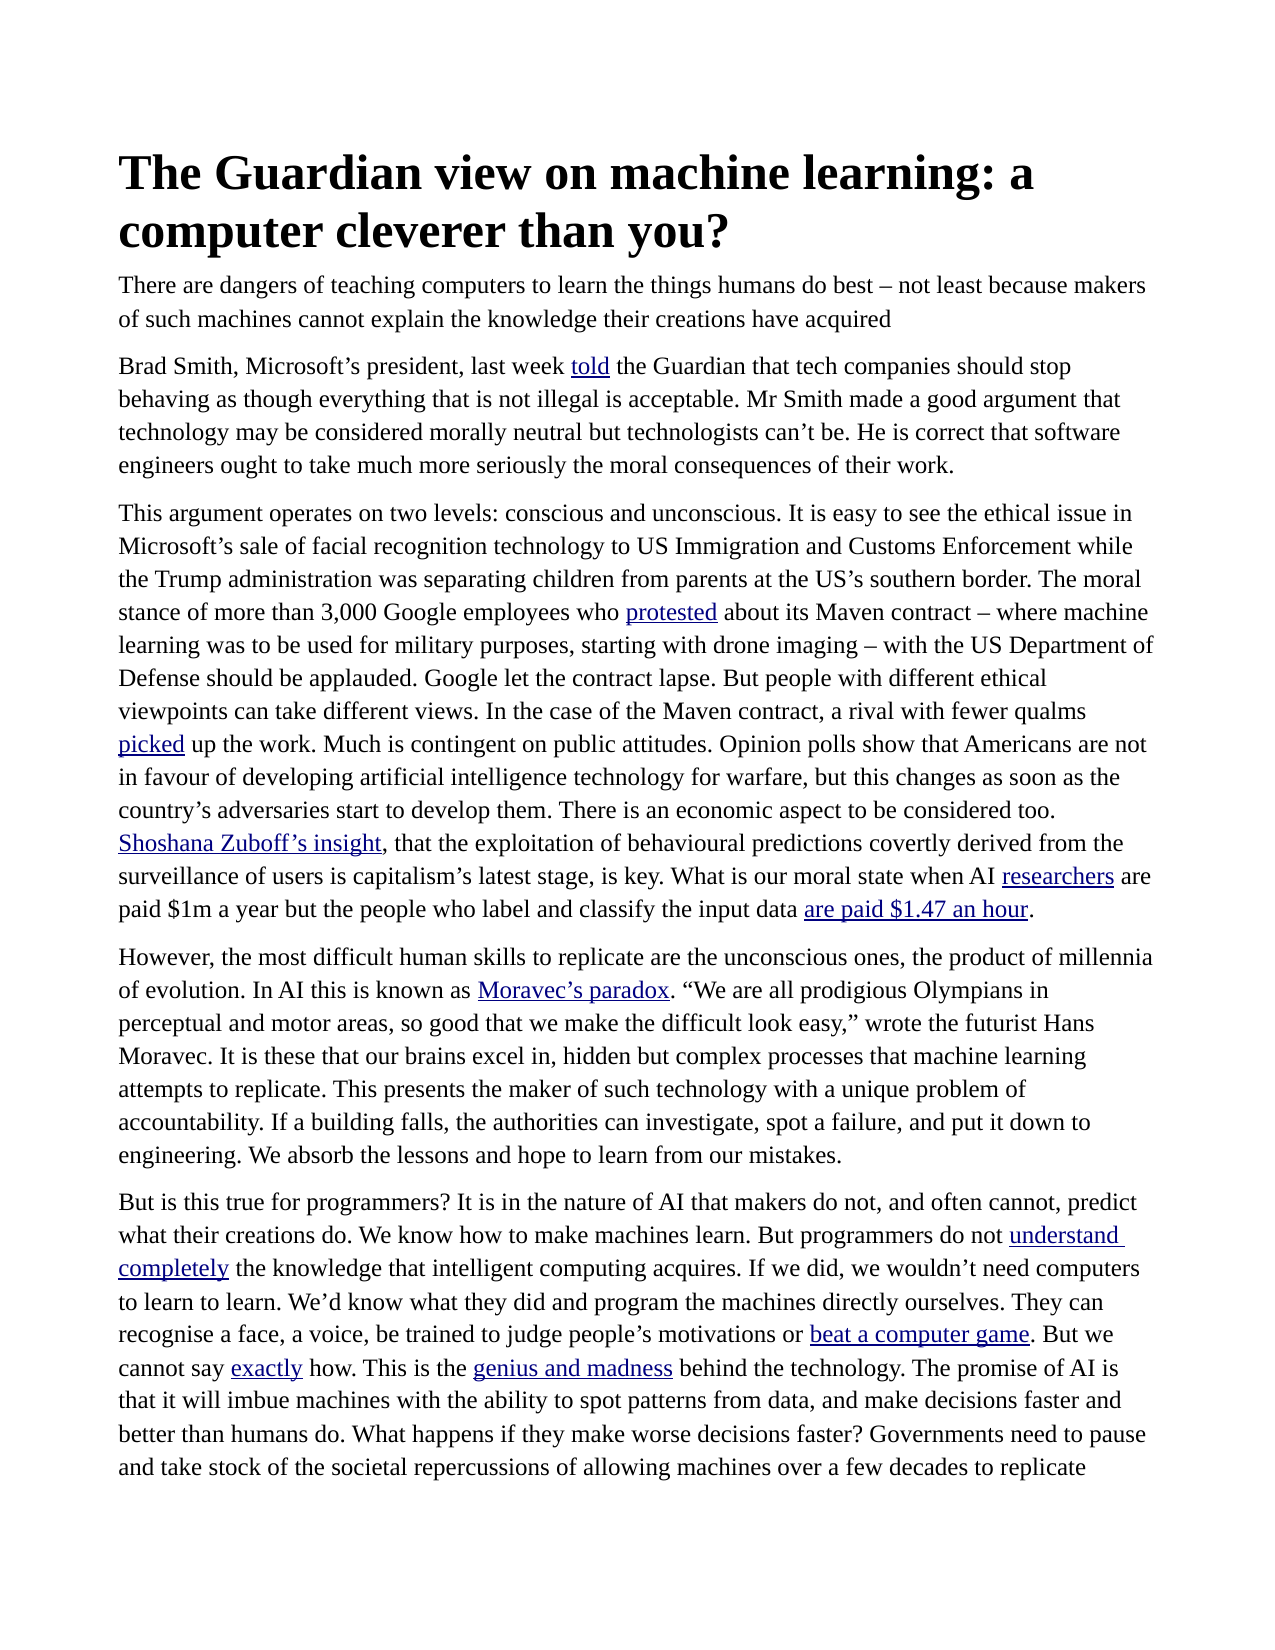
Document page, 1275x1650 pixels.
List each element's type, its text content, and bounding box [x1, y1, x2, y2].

text This argument operates on two levels: conscious and unconscious. It is easy to see the ethical issue in Microsoft’s sale of facial recognition technology to US Immigration and Customs Enforcement while the Trump administration was separating children from parents at the US’s southern border. The moral stance of more than 3,000 Google employees who protested about its Maven contract – where machine learning was to be used for military purposes, starting with drone imaging – with the US Department of Defense should be applauded. Google let the contract lapse. But people with different ethical viewpoints can take different views. In the case of the Maven contract, a rival with fewer qualms picked up the work. Much is contingent on public attitudes. Opinion polls show that Americans are not in favour of developing artificial intelligence technology for warfare, but this changes as soon as the country’s adversaries start to develop them. There is an economic aspect to be considered too. Shoshana Zuboff’s insight, that the exploitation of behavioural predictions covertly derived from the surveillance of users is capitalism’s latest stage, is key. What is our moral state when AI researchers are paid $1m a year but the people who label and classify the input data are paid $1.47 an hour. [118, 498, 1157, 923]
text But is this true for programmers? It is in the nature of AI that makers do not, and often cannot, predict what their creations do. We know how to make machines learn. But programmers do not understand completely the knowledge that intelligent computing acquires. If we did, we wouldn’t need computers to learn to learn. We’d know what they did and program the machines directly ourselves. They can recognise a face, a voice, be trained to judge people’s motivations or beat a computer game. But we cannot say exactly how. This is the genius and madness behind the technology. The promise of AI is that it will imbue machines with the ability to spot patterns from data, and make decisions faster and better than humans do. What happens if they make worse decisions faster? Governments need to pause and take stock of the societal repercussions of allowing machines over a few decades to replicate [118, 1187, 1157, 1480]
text However, the most difficult human skills to replicate are the unconscious ones, the product of millennia of evolution. In AI this is known as Moravec’s paradox. “We are all prodigious Olympians in perceptual and motor areas, so good that we make the difficult look easy,” wrote the futurist Hans Moravec. It is these that our brains excel in, hidden but complex processes that machine learning attempts to replicate. This presents the maker of such technology with a unique problem of accountability. If a building falls, the authorities can investigate, spot a failure, and put it down to engineering. We absorb the lessons and hope to learn from our mistakes. [118, 942, 1157, 1169]
text Brad Smith, Microsoft’s president, last week told the Guardian that tech companies should stop behaving as though everything that is not illegal is acceptable. Mr Smith made a good argument that technology may be considered morally neutral but technologists can’t be. He is correct that software engineers ought to take much more seriously the moral consequences of their work. [118, 351, 1157, 479]
text There are dangers of teaching computers to learn the things humans do best – not least because makers of such machines cannot explain the knowledge their creations have acquired [118, 271, 1157, 332]
subtitle The Guardian view on machine learning: a computer cleverer than you? [118, 143, 1157, 258]
